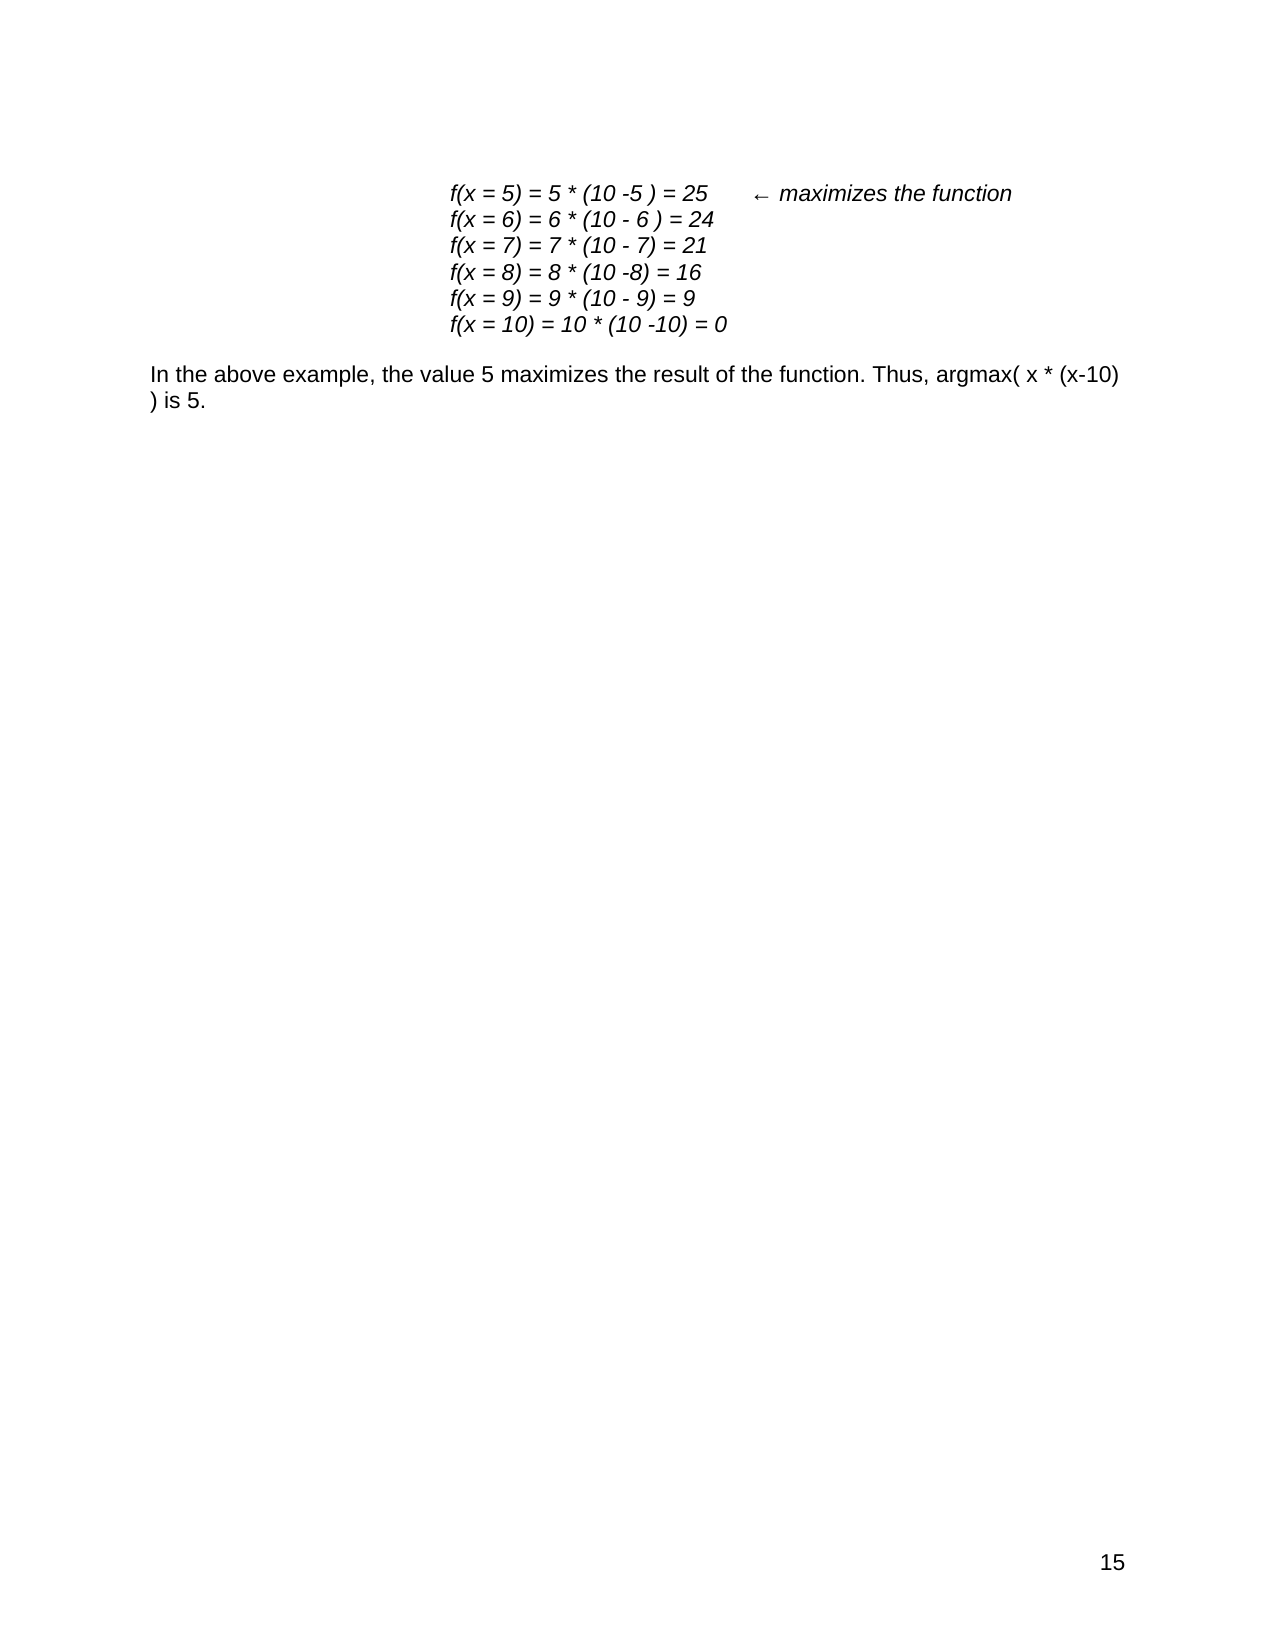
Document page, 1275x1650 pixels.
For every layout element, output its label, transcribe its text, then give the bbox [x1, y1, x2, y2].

text f(x = 5) = 5 * (10 -5 ) = 25 ← maximizes the function f(x = 6) = 6 * (10 - 6 ) = 24 f(x = 7) = 7 * (10 - 7) = 21 f(x = 8) = 8 * (10 -8) = 16 f(x = 9) = 9 * (10 - 9) = 9 f(x = 10) = 10 * (10 -10) = 0 [150, 179, 1125, 338]
text In the above example, the value 5 maximizes the result of the function. Thus, argmax( x * (x-10) ) is 5. [150, 361, 1125, 413]
